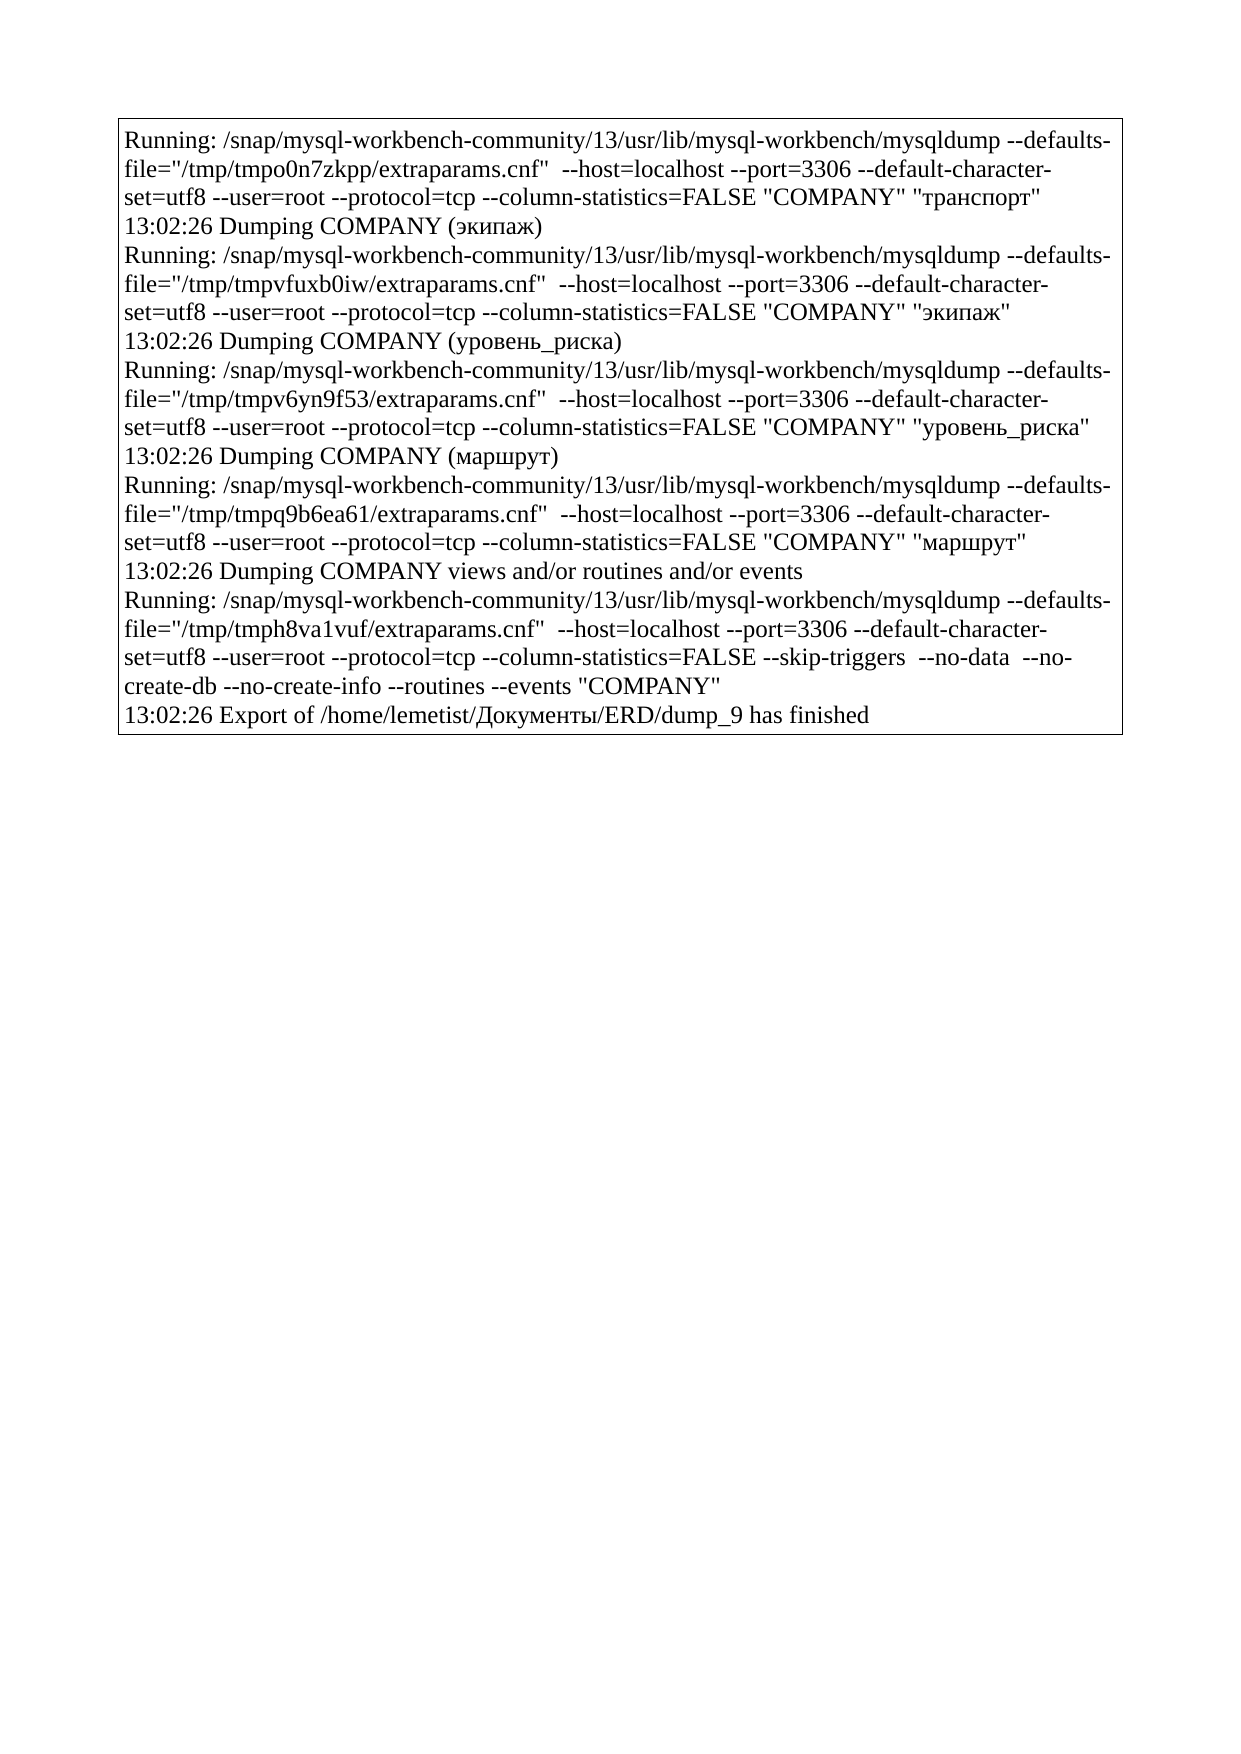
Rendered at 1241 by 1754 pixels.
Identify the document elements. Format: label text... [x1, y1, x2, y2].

table_header Running: /snap/mysql-workbench-community/13/usr/lib/mysql-workbench/mysqldump --defaults-file="/tmp/tmpo0n7zkpp/extraparams.cnf" --host=localhost --port=3306 --default-character-set=utf8 --user=root --protocol=tcp --column-statistics=FALSE "COMPANY" "транспорт" 13:02:26 Dumping COMPANY (экипаж) Running: /snap/mysql-workbench-community/13/usr/lib/mysql-workbench/mysqldump --defaults-file="/tmp/tmpvfuxb0iw/extraparams.cnf" --host=localhost --port=3306 --default-character-set=utf8 --user=root --protocol=tcp --column-statistics=FALSE "COMPANY" "экипаж" 13:02:26 Dumping COMPANY (уровень_риска) Running: /snap/mysql-workbench-community/13/usr/lib/mysql-workbench/mysqldump --defaults-file="/tmp/tmpv6yn9f53/extraparams.cnf" --host=localhost --port=3306 --default-character-set=utf8 --user=root --protocol=tcp --column-statistics=FALSE "COMPANY" "уровень_риска" 13:02:26 Dumping COMPANY (маршрут) Running: /snap/mysql-workbench-community/13/usr/lib/mysql-workbench/mysqldump --defaults-file="/tmp/tmpq9b6ea61/extraparams.cnf" --host=localhost --port=3306 --default-character-set=utf8 --user=root --protocol=tcp --column-statistics=FALSE "COMPANY" "маршрут" 13:02:26 Dumping COMPANY views and/or routines and/or events Running: /snap/mysql-workbench-community/13/usr/lib/mysql-workbench/mysqldump --defaults-file="/tmp/tmph8va1vuf/extraparams.cnf" --host=localhost --port=3306 --default-character-set=utf8 --user=root --protocol=tcp --column-statistics=FALSE --skip-triggers --no-data --no-create-db --no-create-info --routines --events "COMPANY" 13:02:26 Export of /home/lemetist/Документы/ERD/dump_9 has finished [119, 119, 1122, 734]
